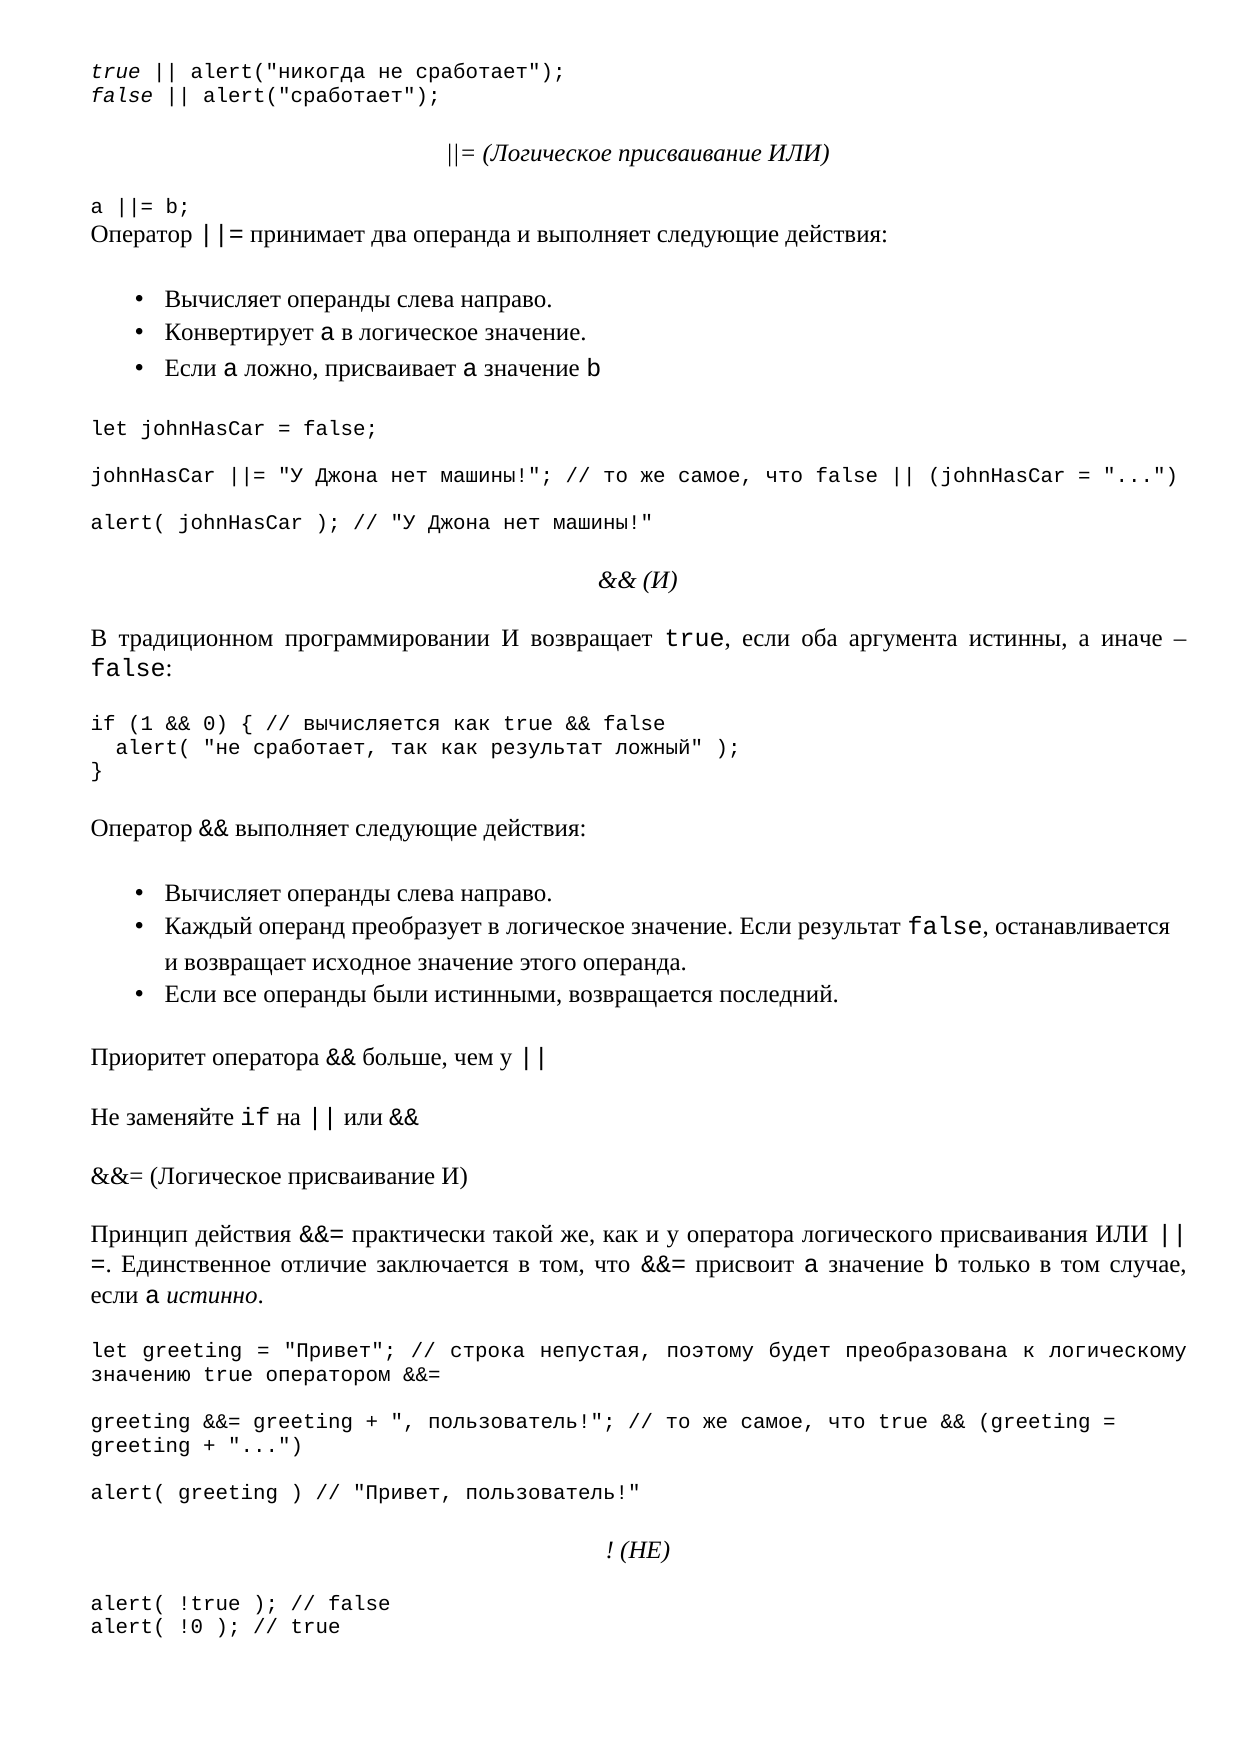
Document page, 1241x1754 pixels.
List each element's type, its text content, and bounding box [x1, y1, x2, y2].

text &&= (Логическое присваивание И) [90, 1161, 1187, 1190]
text Принцип действия &&= практически такой же, как и у оператора логического присваивания ИЛИ ||=. Единственное отличие заключается в том, что &&= присвоит a значение b только в том случае, если a истинно. [90, 1219, 1187, 1311]
text Оператор && выполняет следующие действия: [90, 813, 1187, 844]
text Не заменяйте if на || или && [90, 1102, 1187, 1132]
text true || alert("никогда не сработает"); [90, 61, 1187, 85]
text johnHasCar ||= "У Джона нет машины!"; // то же самое, что false || (johnHasCar = "...") [90, 465, 1187, 488]
text alert( !true ); // false [90, 1592, 1187, 1616]
text ! (НЕ) [90, 1535, 1187, 1564]
text alert( !0 ); // true [90, 1616, 1187, 1640]
text false || alert("сработает"); [90, 85, 1187, 109]
list Конвертирует a в логическое значение. [135, 317, 1187, 348]
text В традиционном программировании И возвращает true, если оба аргумента истинны, а иначе – false: [90, 623, 1187, 684]
text ||= (Логическое присваивание ИЛИ) [90, 138, 1187, 167]
text let greeting = "Привет"; // строка непустая, поэтому будет преобразована к логическому значению true оператором &&= [90, 1340, 1187, 1387]
list Вычисляет операнды слева направо. [135, 878, 1187, 907]
list Вычисляет операнды слева направо. [135, 284, 1187, 313]
list Если все операнды были истинными, возвращается последний. [135, 979, 1187, 1008]
text alert( johnHasCar ); // "У Джона нет машины!" [90, 512, 1187, 536]
list Если a ложно, присваивает a значение b [135, 353, 1187, 383]
text Приоритет оператора && больше, чем у || [90, 1042, 1187, 1073]
text let johnHasCar = false; [90, 417, 1187, 441]
text a ||= b; [90, 196, 1187, 219]
text if (1 && 0) { // вычисляется как true && false [90, 713, 1187, 737]
text } [90, 760, 1187, 784]
text alert( greeting ) // "Привет, пользователь!" [90, 1482, 1187, 1506]
list Каждый операнд преобразует в логическое значение. Если результат false, останавливается и возвращает исходное значение этого операнда. [135, 911, 1187, 975]
text greeting &&= greeting + ", пользователь!"; // то же самое, что true && (greeting = greeting + "...") [90, 1411, 1187, 1458]
text Оператор ||= принимает два операнда и выполняет следующие действия: [90, 219, 1187, 250]
text && (И) [90, 565, 1187, 594]
text alert( "не сработает, так как результат ложный" ); [90, 737, 1187, 760]
